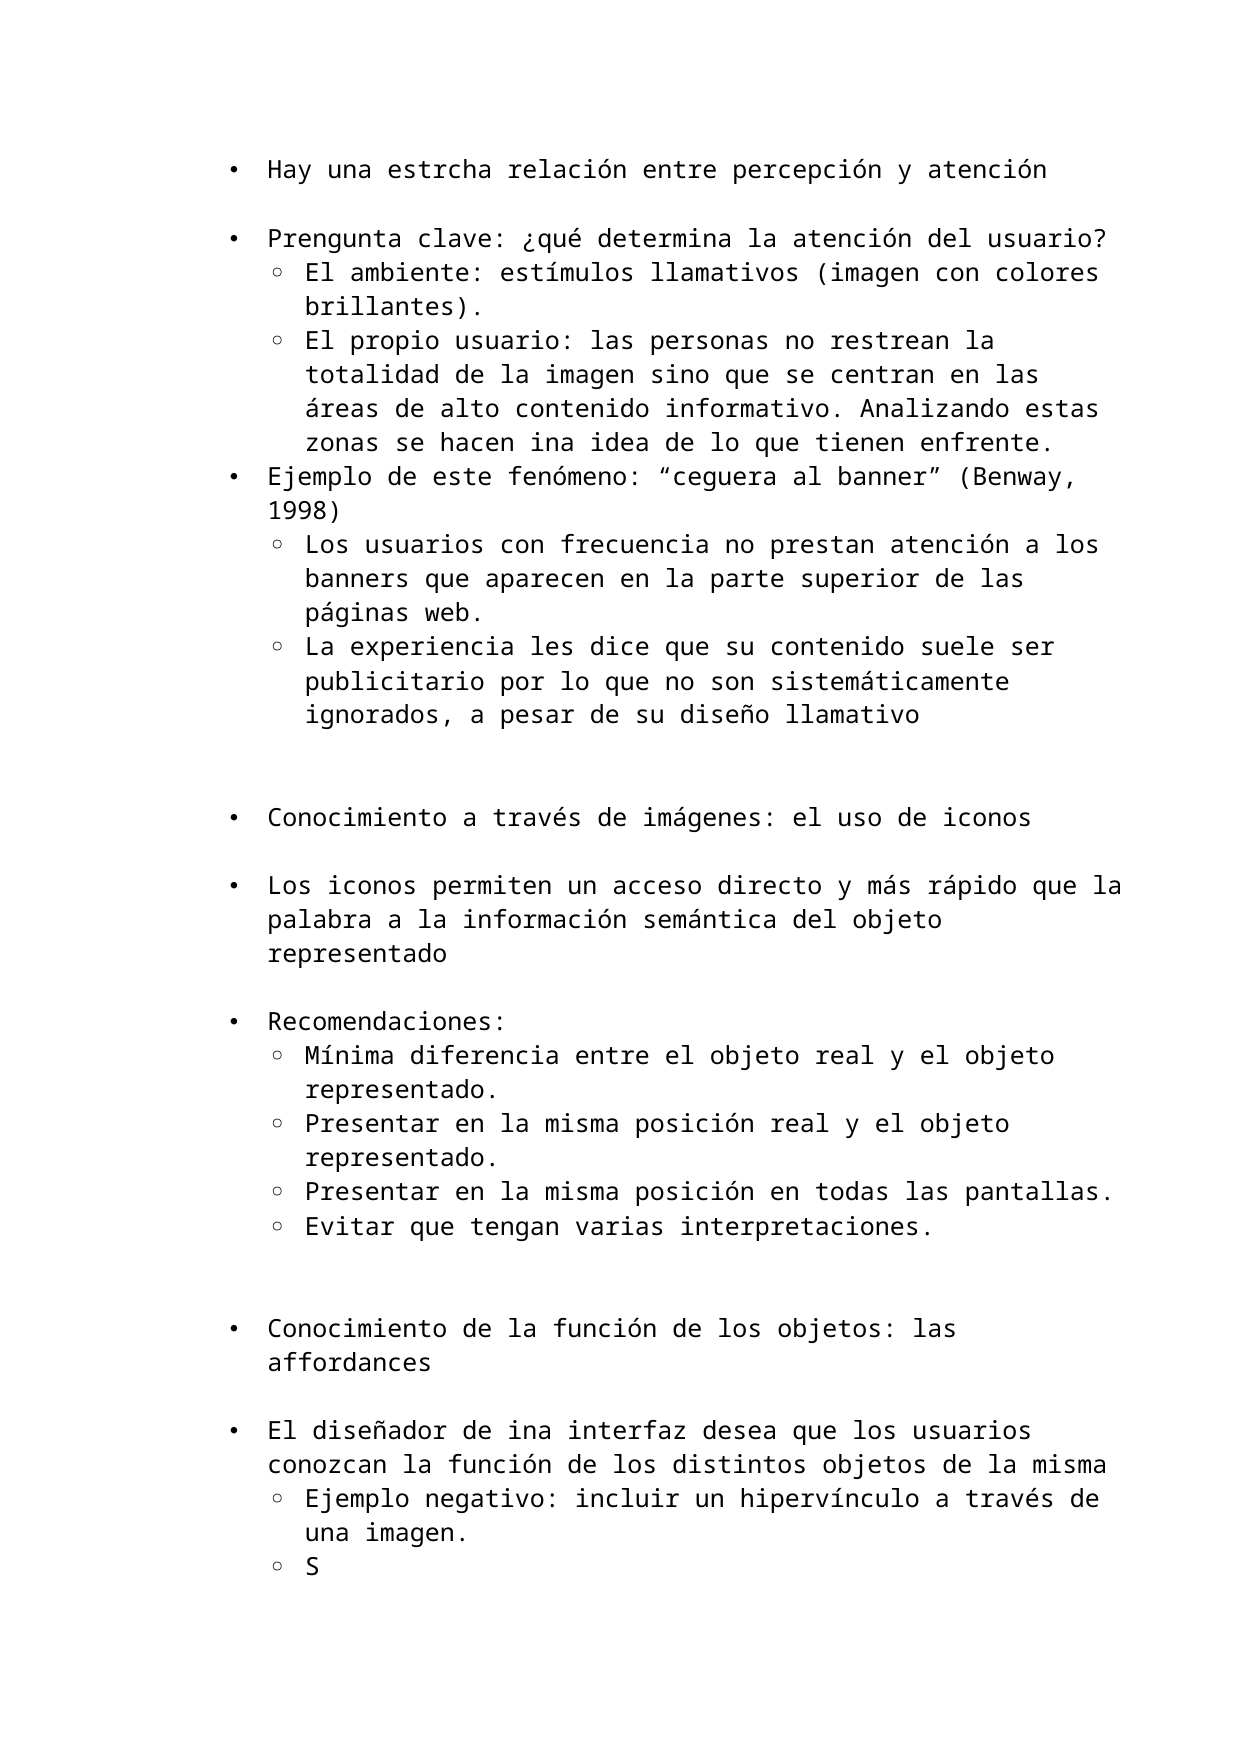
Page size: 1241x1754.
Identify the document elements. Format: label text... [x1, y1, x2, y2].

list Conocimiento de la función de los objetos: las affordances [229, 1310, 1122, 1378]
list El diseñador de ina interfaz desea que los usuarios conozcan la función de los distintos objetos de la misma [229, 1412, 1122, 1481]
list El propio usuario: las personas no restrean la totalidad de la imagen sino que se centran en las áreas de alto contenido informativo. Analizando estas zonas se hacen ina idea de lo que tienen enfrente. [267, 322, 1122, 459]
list La experiencia les dice que su contenido suele ser publicitario por lo que no son sistemáticamente ignorados, a pesar de su diseño llamativo [267, 629, 1122, 731]
list Hay una estrcha relación entre percepción y atención [229, 152, 1122, 186]
list Prengunta clave: ¿qué determina la atención del usuario? [229, 220, 1122, 254]
list S [267, 1549, 1122, 1583]
list Conocimiento a través de imágenes: el uso de iconos [229, 799, 1122, 833]
list El ambiente: estímulos llamativos (imagen con colores brillantes). [267, 254, 1122, 322]
list Los usuarios con frecuencia no prestan atención a los banners que aparecen en la parte superior de las páginas web. [267, 527, 1122, 629]
list Presentar en la misma posición en todas las pantallas. [267, 1174, 1122, 1208]
list Presentar en la misma posición real y el objeto representado. [267, 1106, 1122, 1174]
list Ejemplo de este fenómeno: “ceguera al banner” (Benway, 1998) [229, 459, 1122, 527]
list Los iconos permiten un acceso directo y más rápido que la palabra a la información semántica del objeto representado [229, 867, 1122, 970]
list Ejemplo negativo: incluir un hipervínculo a través de una imagen. [267, 1481, 1122, 1549]
list Evitar que tengan varias interpretaciones. [267, 1208, 1122, 1242]
list Recomendaciones: [229, 1004, 1122, 1038]
list Mínima diferencia entre el objeto real y el objeto representado. [267, 1038, 1122, 1106]
